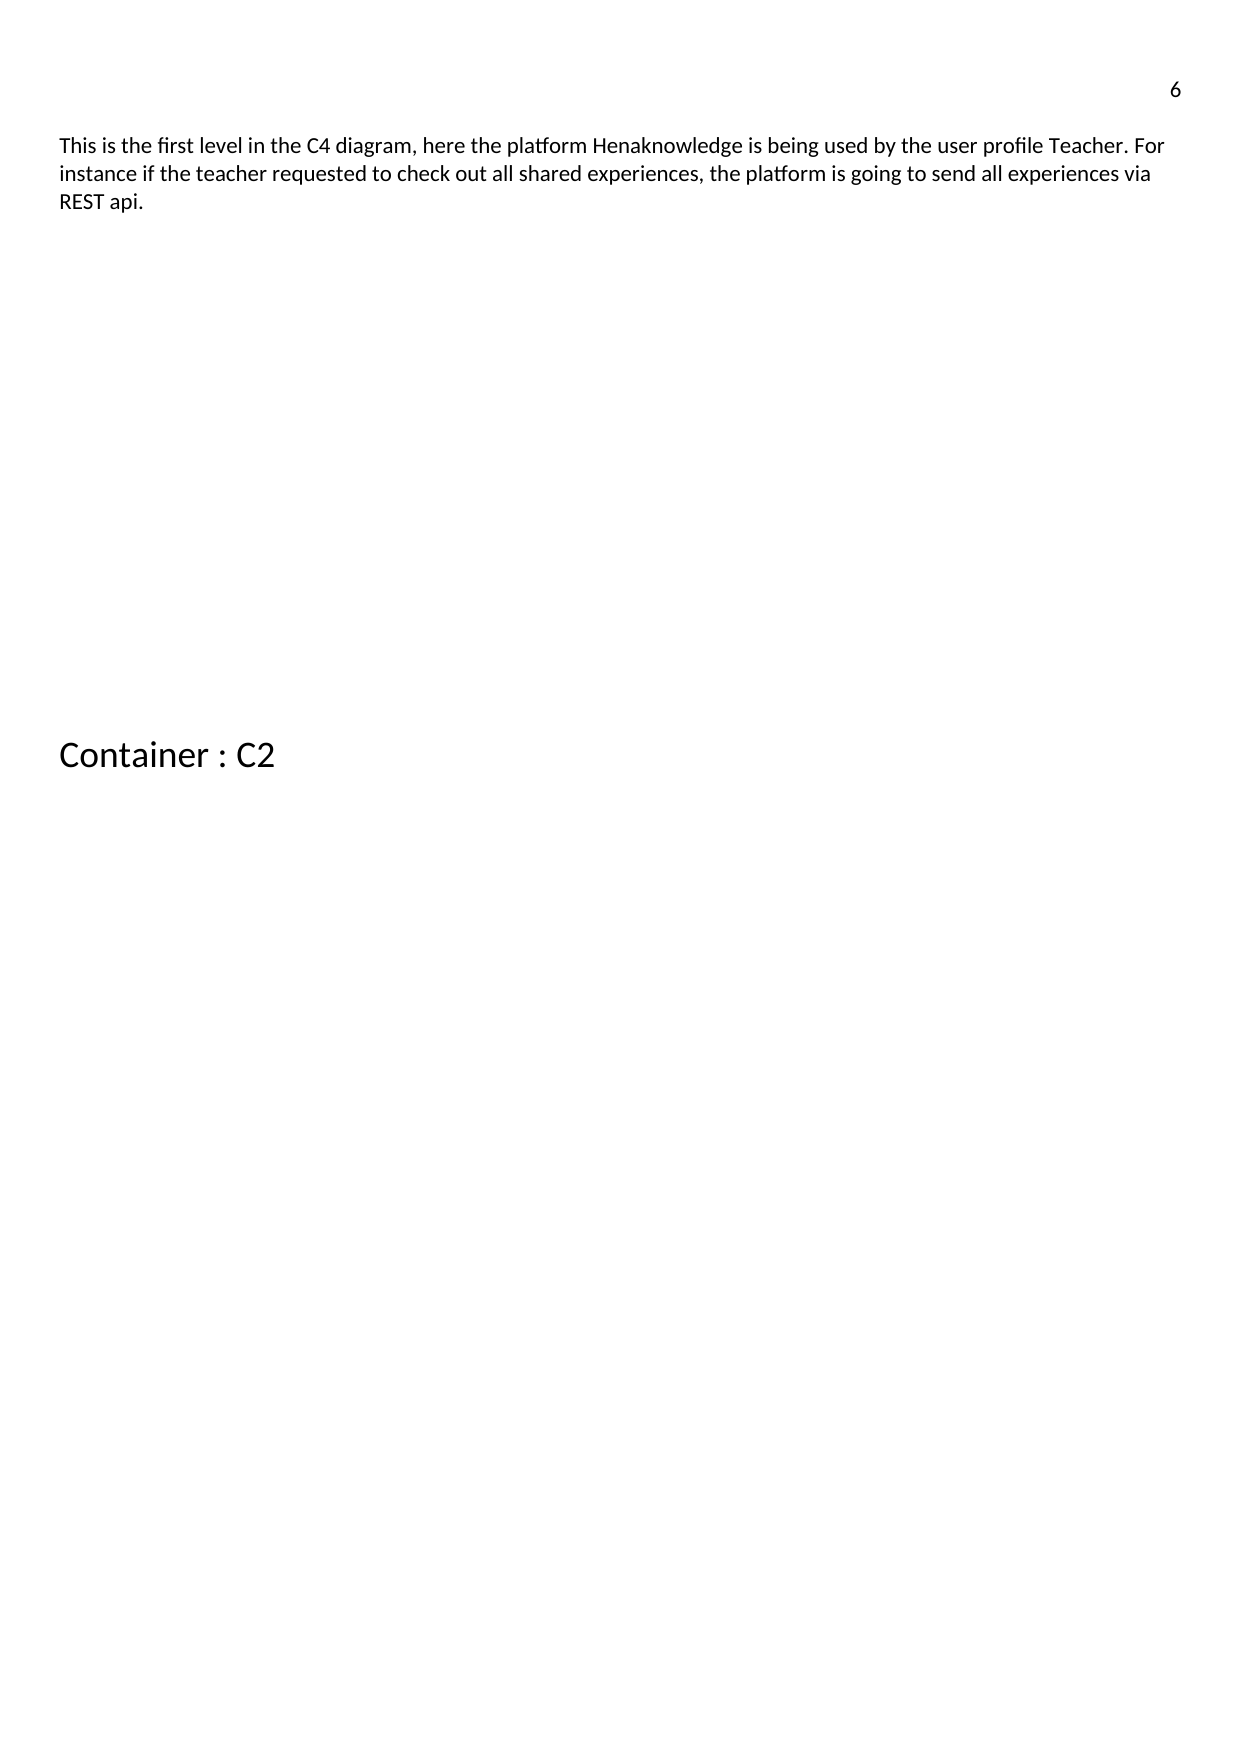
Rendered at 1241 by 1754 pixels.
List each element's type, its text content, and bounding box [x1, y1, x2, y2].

text This is the first level in the C4 diagram, here the platform Henaknowledge is being used by the user profile Teacher. For instance if the teacher requested to check out all shared experiences, the platform is going to send all experiences via REST api. [59, 131, 1181, 215]
text Container : C2 [59, 731, 1181, 777]
